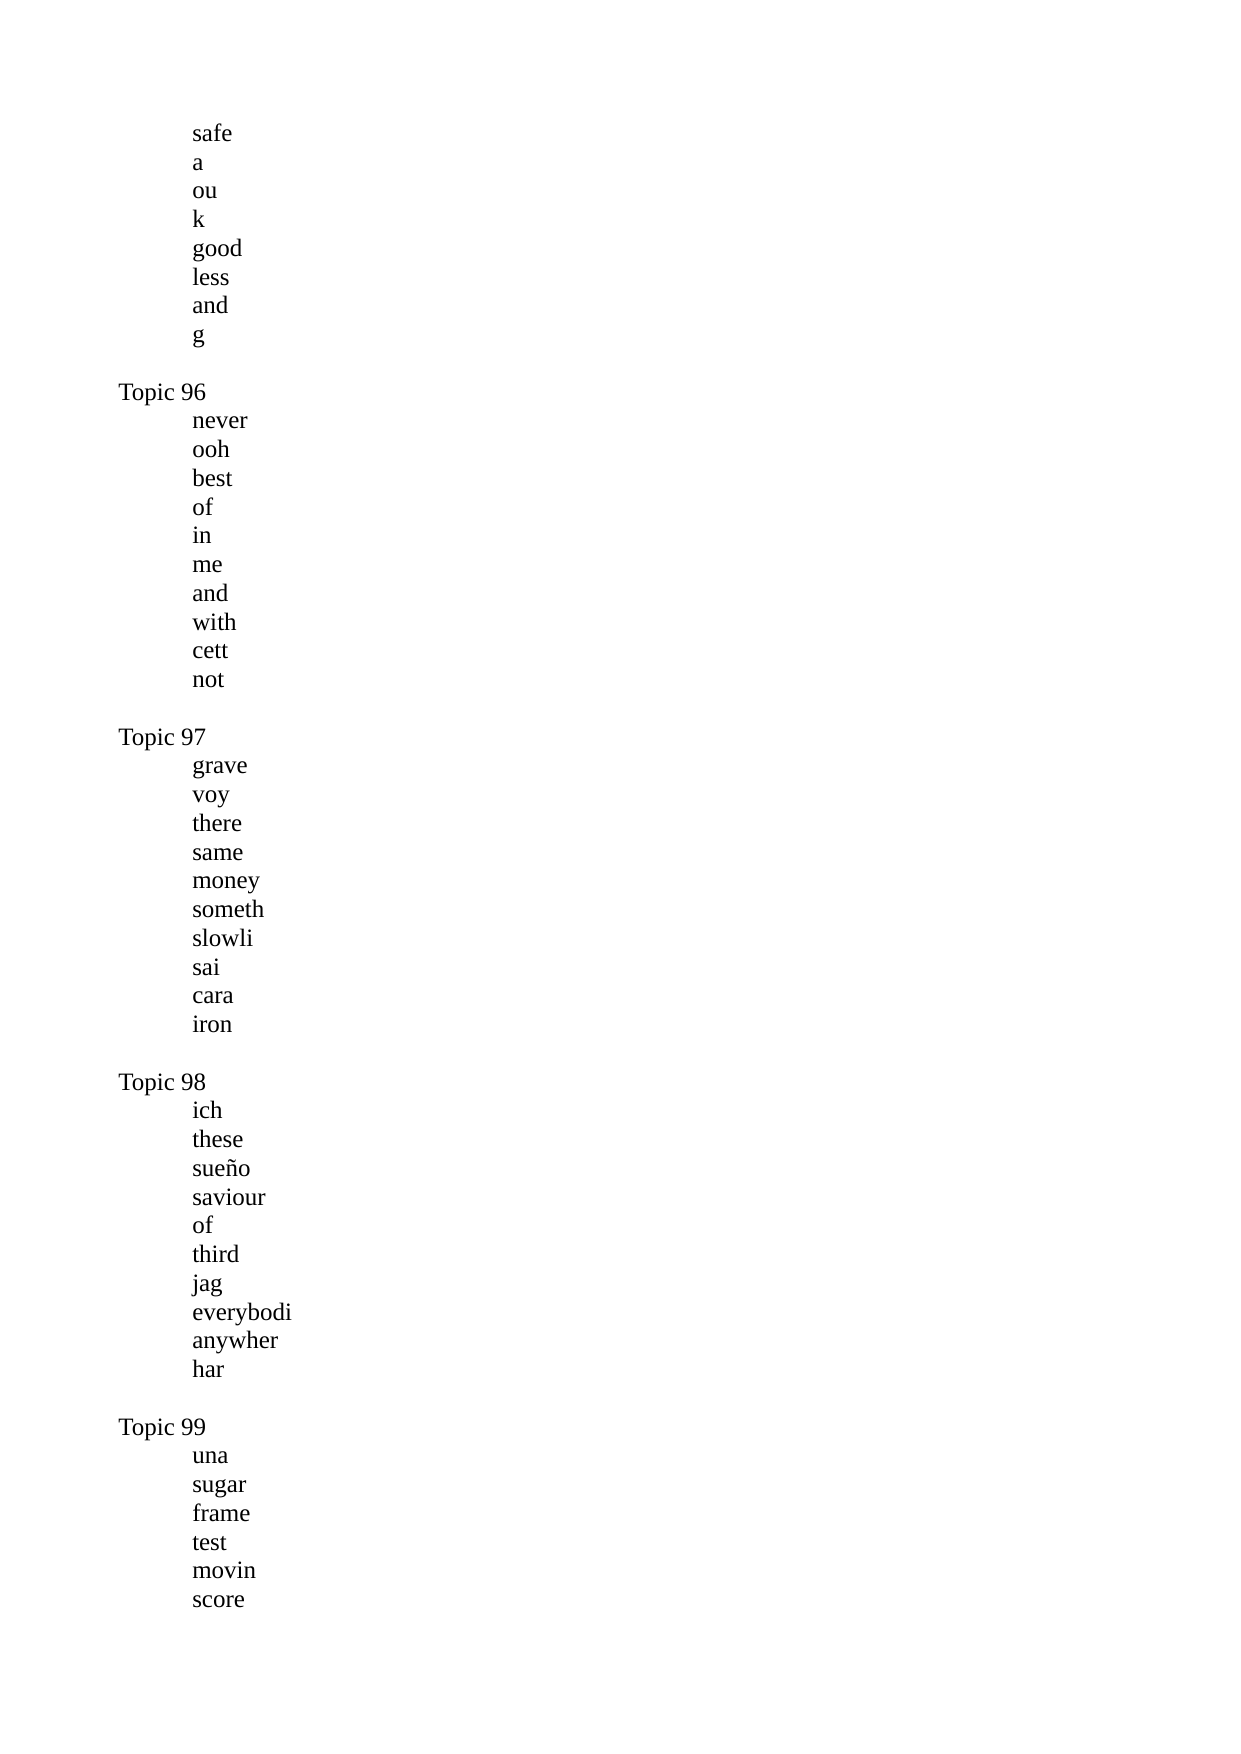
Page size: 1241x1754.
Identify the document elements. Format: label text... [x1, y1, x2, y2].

text and [118, 291, 1122, 319]
text test [118, 1527, 1122, 1556]
text there [118, 808, 1122, 837]
text me [118, 549, 1122, 578]
text sueño [118, 1153, 1122, 1182]
text in [118, 521, 1122, 549]
text ou [118, 176, 1122, 204]
text Topic 96 [118, 377, 1122, 406]
text same [118, 837, 1122, 866]
text slowli [118, 923, 1122, 952]
text these [118, 1124, 1122, 1153]
text movin [118, 1556, 1122, 1584]
text Topic 98 [118, 1067, 1122, 1096]
text har [118, 1354, 1122, 1383]
text g [118, 319, 1122, 348]
text cara [118, 981, 1122, 1009]
text with [118, 607, 1122, 636]
text grave [118, 751, 1122, 779]
text not [118, 664, 1122, 693]
text ooh [118, 434, 1122, 463]
text everybodi [118, 1297, 1122, 1326]
text ich [118, 1096, 1122, 1124]
text k [118, 204, 1122, 233]
text sai [118, 952, 1122, 981]
text una [118, 1441, 1122, 1469]
text of [118, 492, 1122, 521]
text of [118, 1211, 1122, 1239]
text sugar [118, 1469, 1122, 1498]
text frame [118, 1498, 1122, 1527]
text safe [118, 118, 1122, 147]
text never [118, 406, 1122, 434]
text someth [118, 894, 1122, 923]
text less [118, 262, 1122, 291]
text voy [118, 779, 1122, 808]
text good [118, 233, 1122, 262]
text third [118, 1239, 1122, 1268]
text score [118, 1584, 1122, 1613]
text Topic 99 [118, 1412, 1122, 1441]
text anywher [118, 1326, 1122, 1354]
text iron [118, 1009, 1122, 1038]
text and [118, 578, 1122, 607]
text Topic 97 [118, 722, 1122, 751]
text cett [118, 636, 1122, 664]
text best [118, 463, 1122, 492]
text jag [118, 1268, 1122, 1297]
text a [118, 147, 1122, 176]
text money [118, 866, 1122, 894]
text saviour [118, 1182, 1122, 1211]
